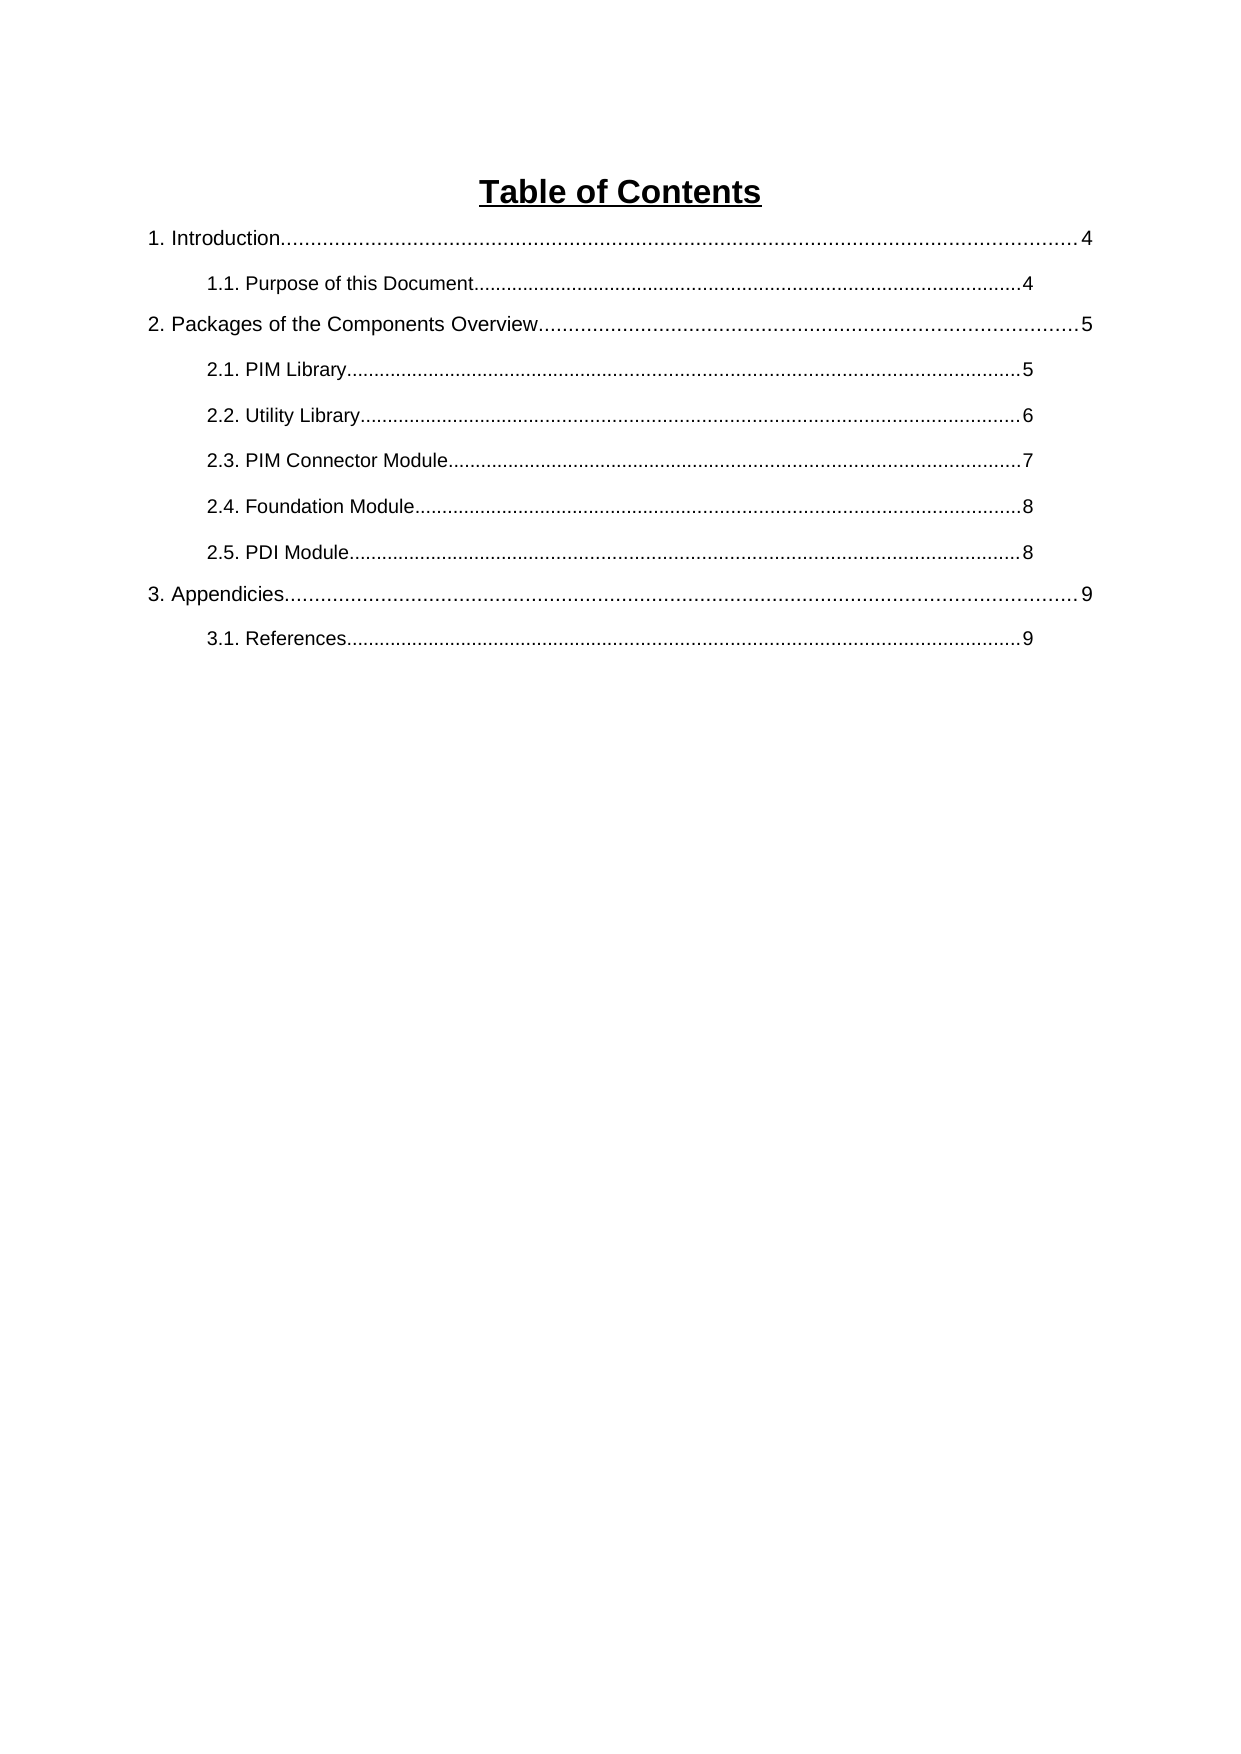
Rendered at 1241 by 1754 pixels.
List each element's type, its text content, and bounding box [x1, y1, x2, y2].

text 3. Appendicies 9 [148, 582, 1093, 606]
text 2.2. Utility Library 6 [148, 399, 1093, 428]
text 1.1. Purpose of this Document 4 [148, 267, 1093, 296]
text 2.4. Foundation Module 8 [148, 490, 1093, 519]
text 2.5. PDI Module 8 [148, 536, 1093, 565]
text 1. Introduction 4 [148, 227, 1093, 250]
text 3.1. References 9 [148, 622, 1093, 651]
subtitle Table of Contents [148, 173, 1093, 210]
text 2.3. PIM Connector Module 7 [148, 444, 1093, 474]
text 2. Packages of the Components Overview 5 [148, 313, 1093, 336]
text 2.1. PIM Library 5 [148, 353, 1093, 382]
